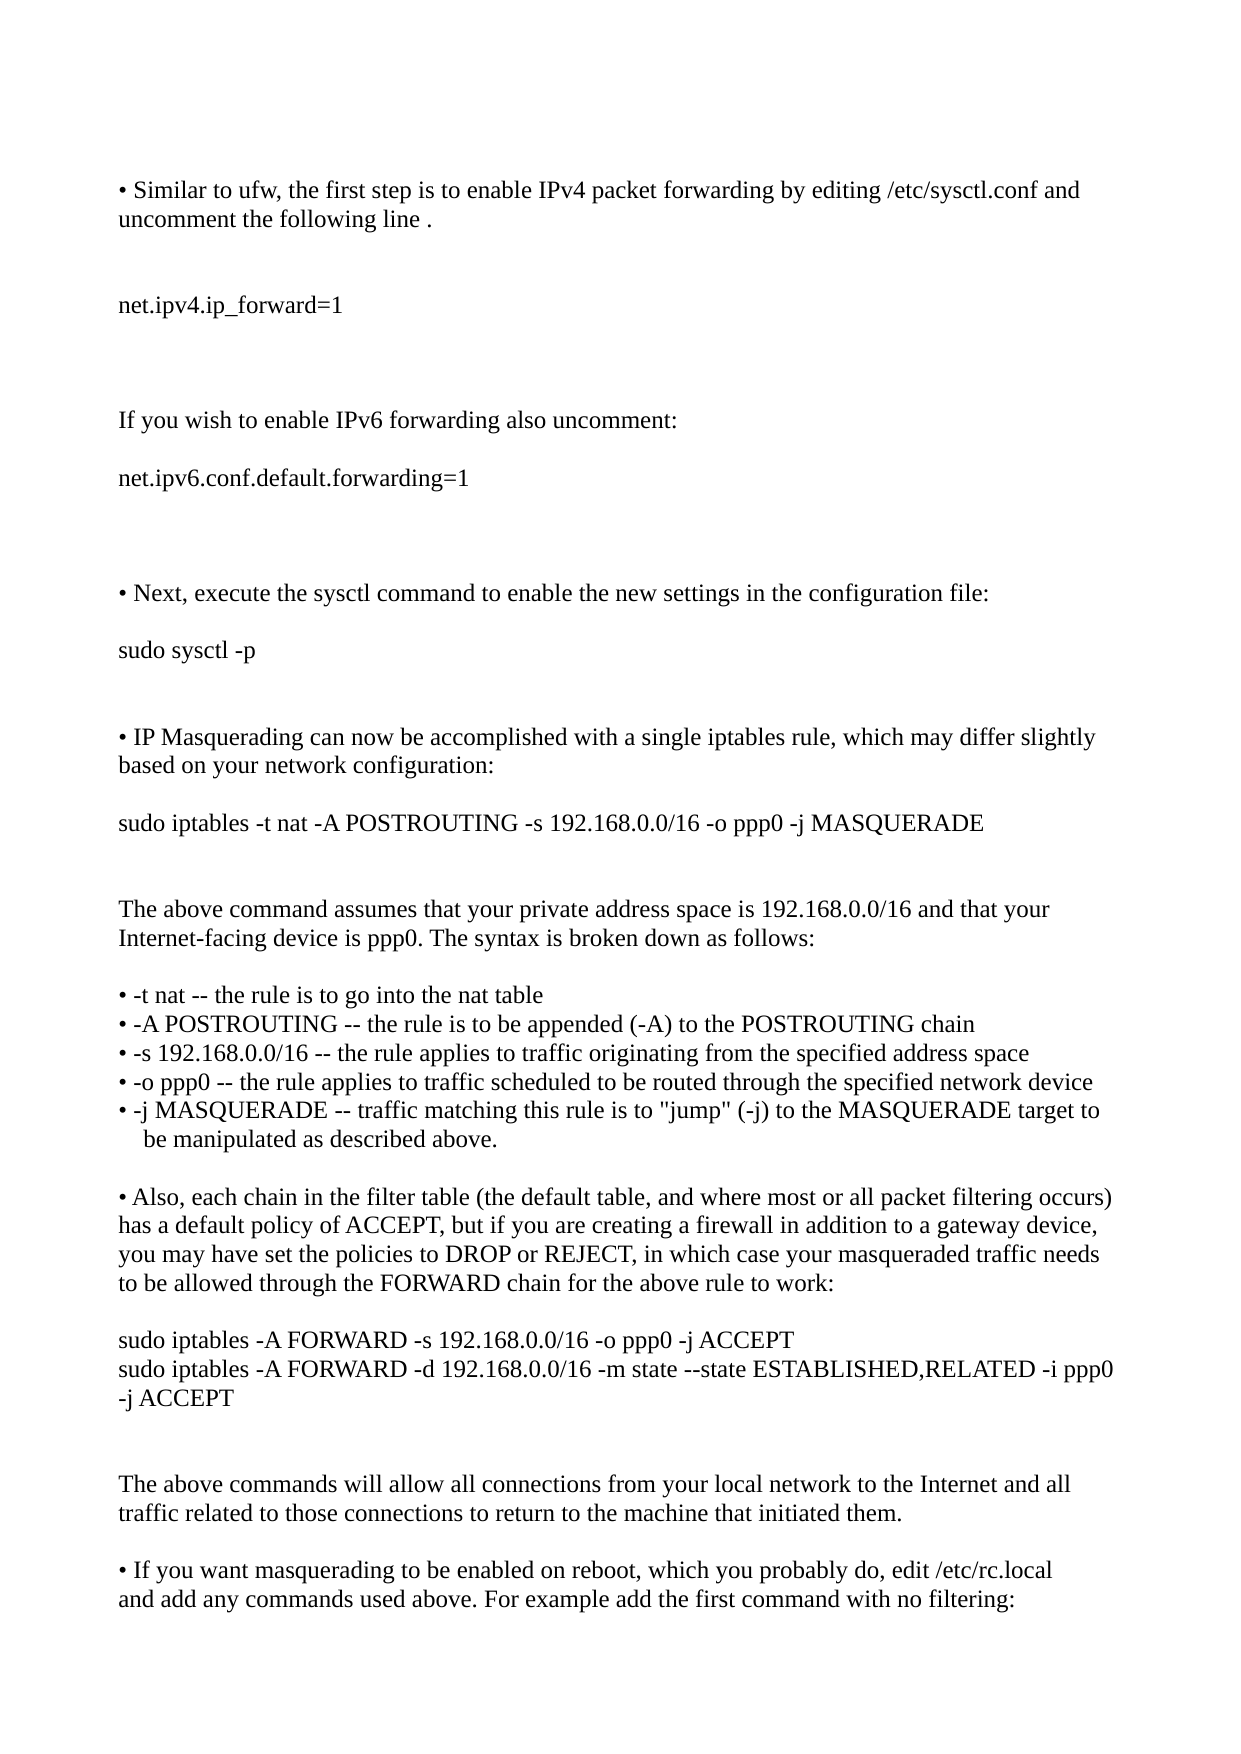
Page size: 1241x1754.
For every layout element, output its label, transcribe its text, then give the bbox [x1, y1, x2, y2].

text • -j MASQUERADE -- traffic matching this rule is to "jump" (-j) to the MASQUERADE target to [118, 1096, 1122, 1124]
text If you wish to enable IPv6 forwarding also uncomment: [118, 406, 1122, 434]
text based on your network configuration: [118, 751, 1122, 779]
text net.ipv4.ip_forward=1 [118, 291, 1122, 319]
text uncomment the following line . [118, 204, 1122, 233]
text sudo iptables -A FORWARD -s 192.168.0.0/16 -o ppp0 -j ACCEPT [118, 1326, 1122, 1354]
text • Also, each chain in the filter table (the default table, and where most or all packet filtering occurs) [118, 1182, 1122, 1211]
text • Next, execute the sysctl command to enable the new settings in the configuration file: [118, 578, 1122, 607]
text • IP Masquerading can now be accomplished with a single iptables rule, which may differ slightly [118, 722, 1122, 751]
text Internet-facing device is ppp0. The syntax is broken down as follows: [118, 923, 1122, 952]
text • -o ppp0 -- the rule applies to traffic scheduled to be routed through the specified network device [118, 1067, 1122, 1096]
text to be allowed through the FORWARD chain for the above rule to work: [118, 1268, 1122, 1297]
text net.ipv6.conf.default.forwarding=1 [118, 463, 1122, 492]
text • If you want masquerading to be enabled on reboot, which you probably do, edit /etc/rc.local [118, 1556, 1122, 1584]
text The above commands will allow all connections from your local network to the Internet and all [118, 1469, 1122, 1498]
text • -t nat -- the rule is to go into the nat table [118, 981, 1122, 1009]
text and add any commands used above. For example add the first command with no filtering: [118, 1584, 1122, 1613]
text • -A POSTROUTING -- the rule is to be appended (-A) to the POSTROUTING chain [118, 1009, 1122, 1038]
text The above command assumes that your private address space is 192.168.0.0/16 and that your [118, 894, 1122, 923]
text • -s 192.168.0.0/16 -- the rule applies to traffic originating from the specified address space [118, 1038, 1122, 1067]
text sudo iptables -A FORWARD -d 192.168.0.0/16 -m state --state ESTABLISHED,RELATED -i ppp0 -j ACCEPT [118, 1354, 1122, 1412]
text sudo sysctl -p [118, 636, 1122, 664]
text be manipulated as described above. [118, 1124, 1122, 1153]
text • Similar to ufw, the first step is to enable IPv4 packet forwarding by editing /etc/sysctl.conf and [118, 176, 1122, 204]
text sudo iptables -t nat -A POSTROUTING -s 192.168.0.0/16 -o ppp0 -j MASQUERADE [118, 808, 1122, 837]
text you may have set the policies to DROP or REJECT, in which case your masqueraded traffic needs [118, 1239, 1122, 1268]
text traffic related to those connections to return to the machine that initiated them. [118, 1498, 1122, 1527]
text has a default policy of ACCEPT, but if you are creating a firewall in addition to a gateway device, [118, 1211, 1122, 1239]
